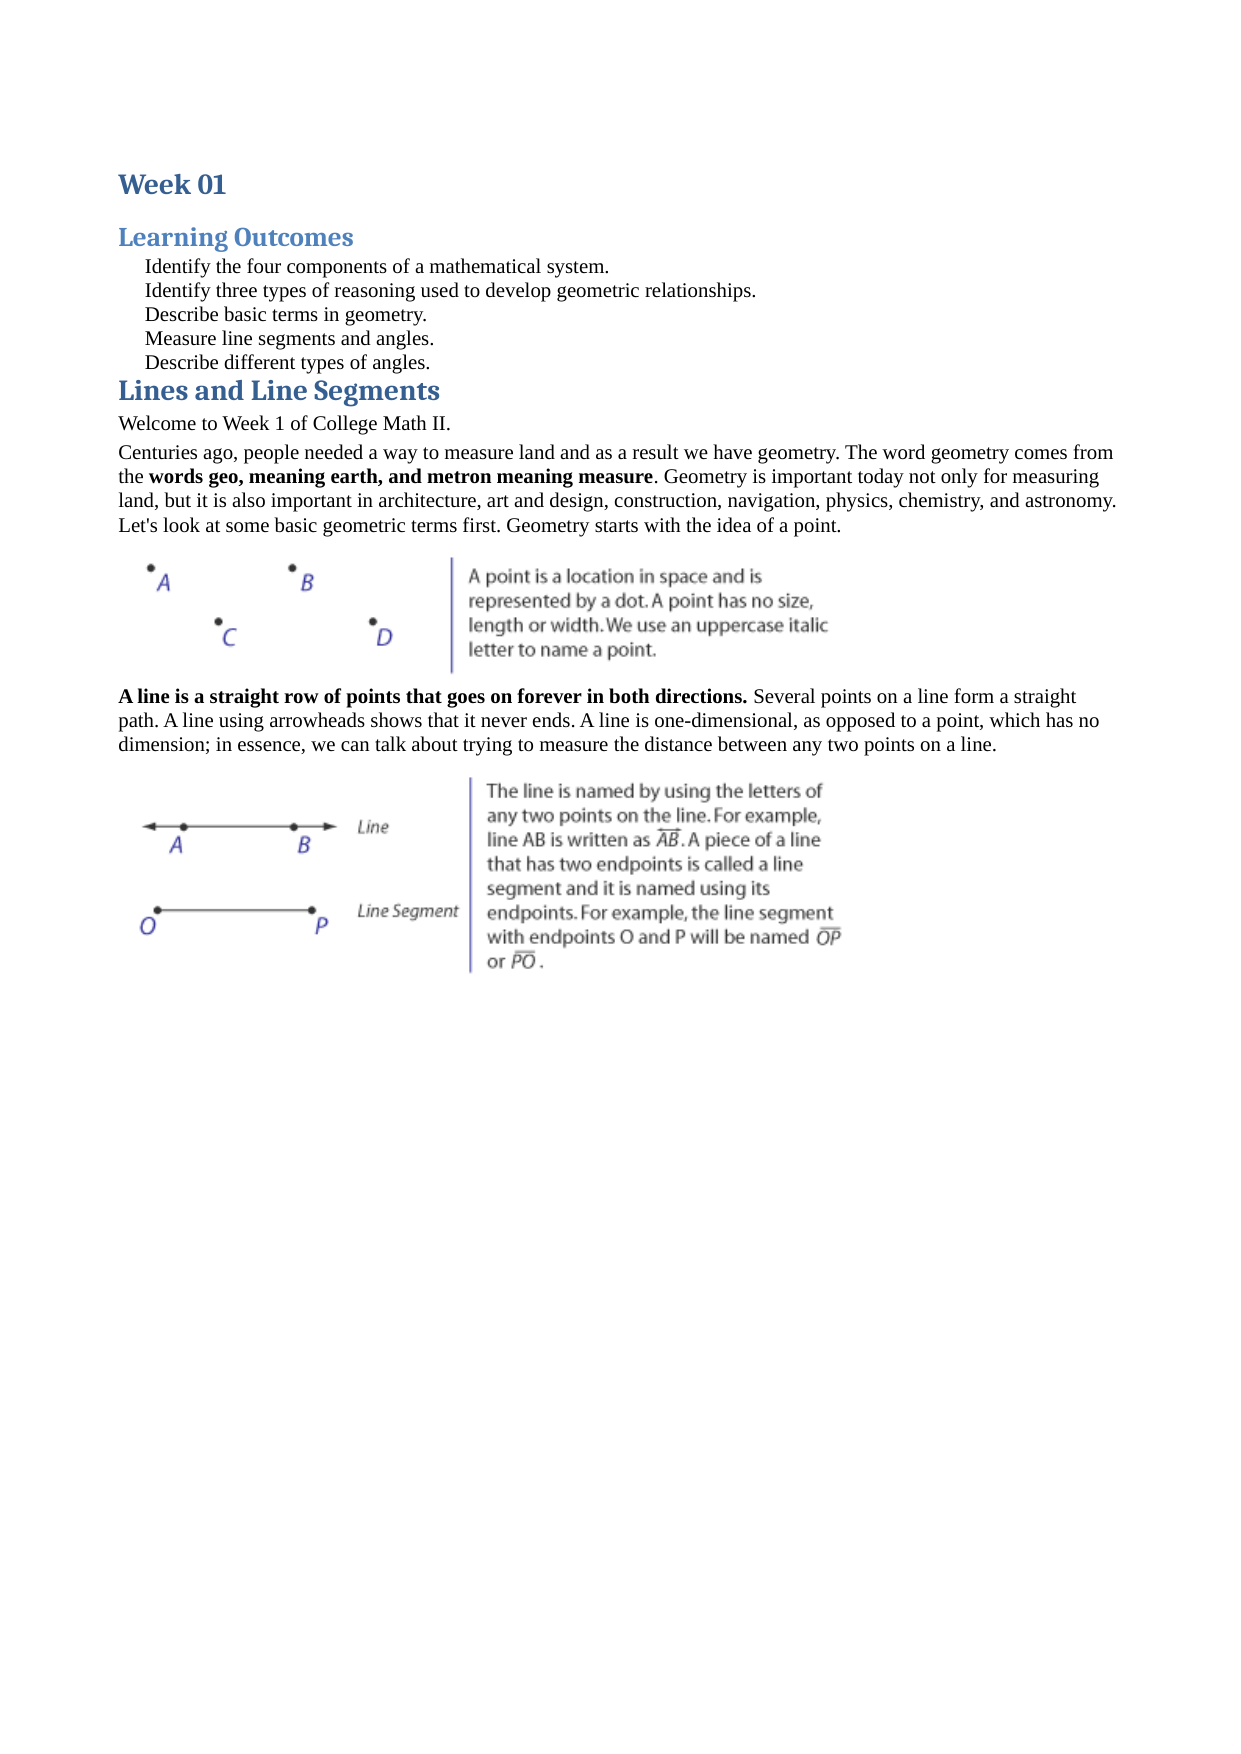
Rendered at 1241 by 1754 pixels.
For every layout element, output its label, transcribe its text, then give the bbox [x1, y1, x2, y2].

picture [118, 762, 851, 980]
text  Identify the four components of a mathematical system. [118, 254, 1122, 278]
text  Describe different types of angles. [118, 350, 1122, 374]
text A line is a straight row of points that goes on forever in both directions. Several points on a line form a straight path. A line using arrowheads shows that it never ends. A line is one-dimensional, as opposed to a point, which has no dimension; in essence, we can talk about trying to measure the distance between any two points on a line. [118, 684, 1122, 756]
text  Describe basic terms in geometry. [118, 302, 1122, 326]
subtitle Learning Outcomes [118, 222, 1122, 254]
text  Identify three types of reasoning used to develop geometric relationships. [118, 278, 1122, 302]
picture [118, 542, 845, 679]
subtitle Week 01 [118, 168, 1122, 202]
subtitle Lines and Line Segments [118, 374, 1122, 407]
text  Measure line segments and angles. [118, 326, 1122, 350]
title Welcome to Week 1 of College Math II. [118, 410, 1122, 434]
text Centuries ago, people needed a way to measure land and as a result we have geometry. The word geometry comes from the words geo, meaning earth, and metron meaning measure. Geometry is important today not only for measuring land, but it is also important in architecture, art and design, construction, navigation, physics, chemistry, and astronomy. Let's look at some basic geometric terms first. Geometry starts with the idea of a point. [118, 440, 1122, 537]
